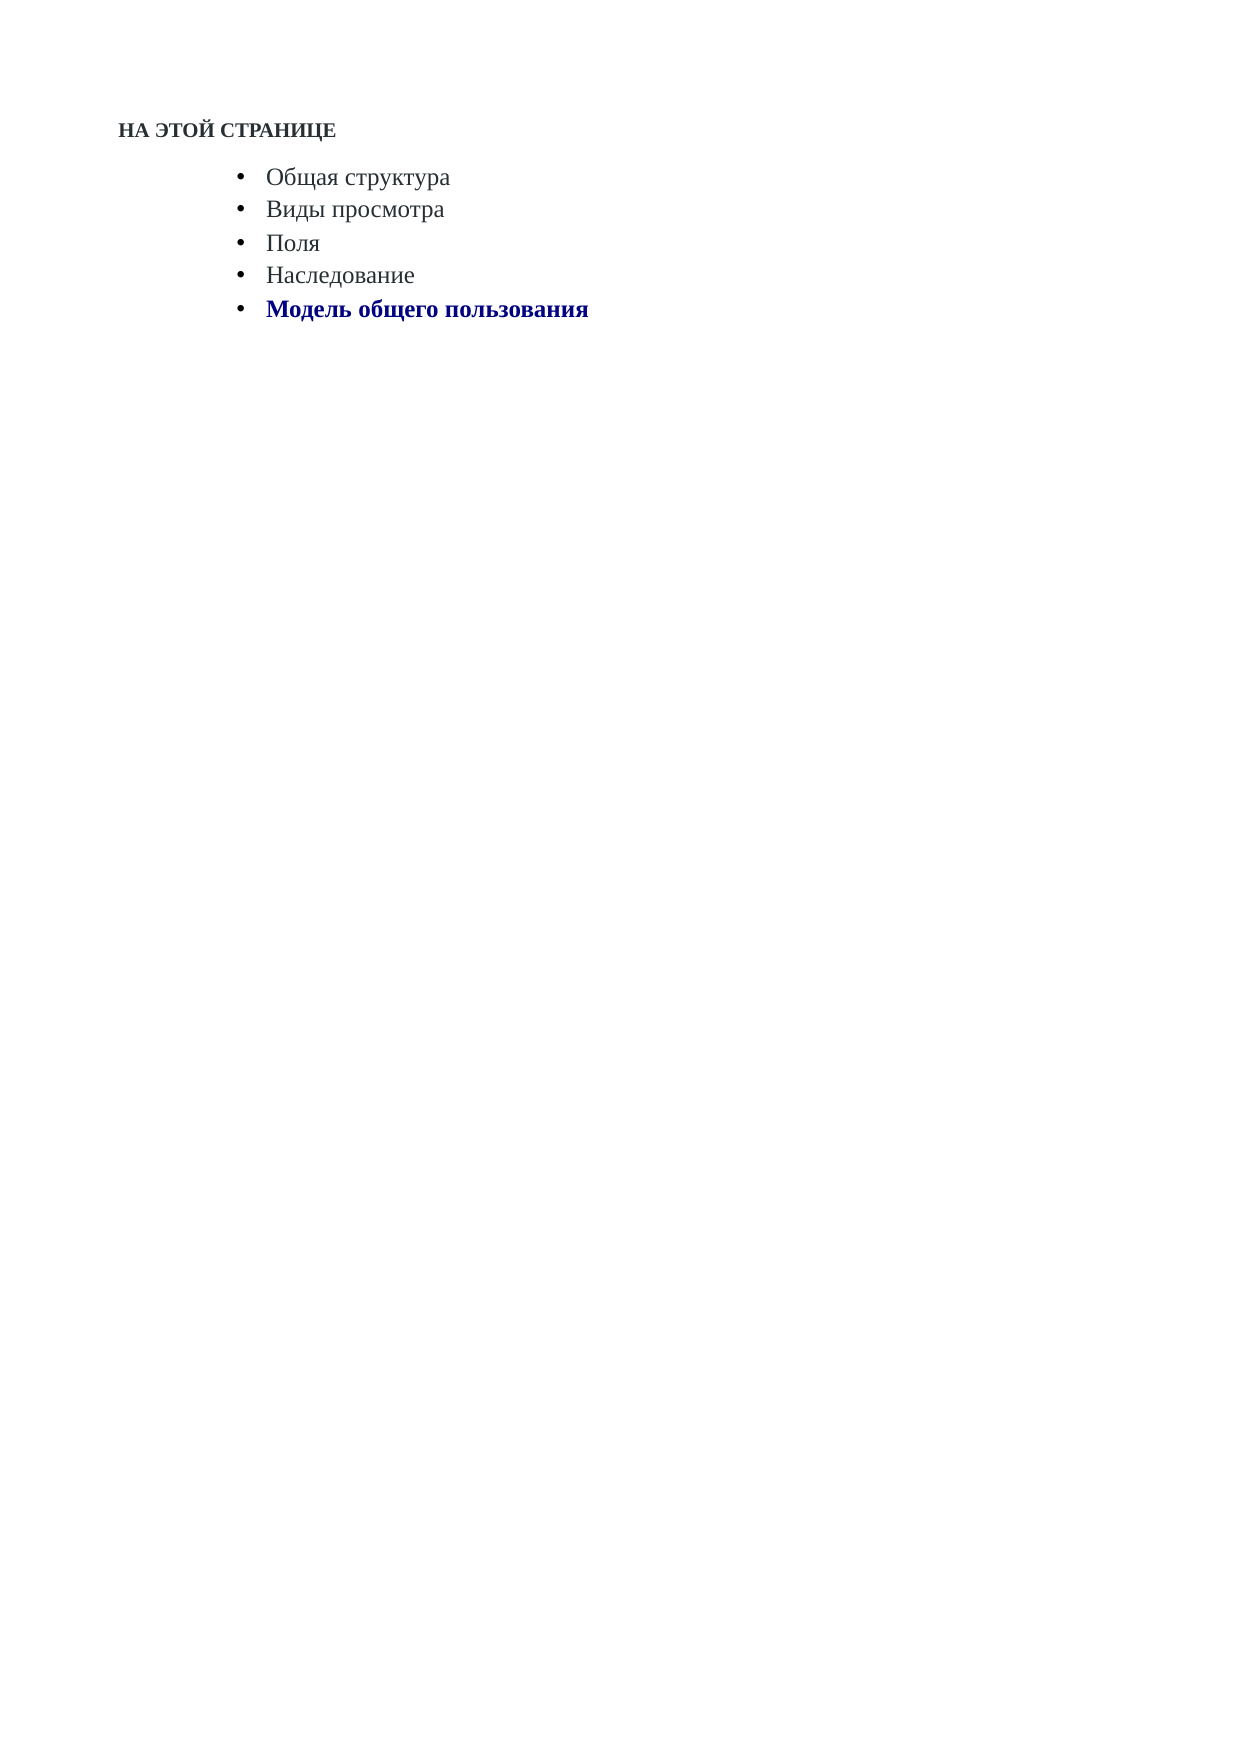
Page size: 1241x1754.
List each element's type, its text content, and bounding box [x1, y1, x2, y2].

list Модель общего пользования [236, 294, 1122, 322]
list Общая структура [236, 162, 1122, 190]
list Поля [236, 228, 1122, 256]
list Наследование [236, 261, 1122, 289]
subtitle На этой странице [118, 118, 1122, 142]
list Виды просмотра [236, 194, 1122, 223]
